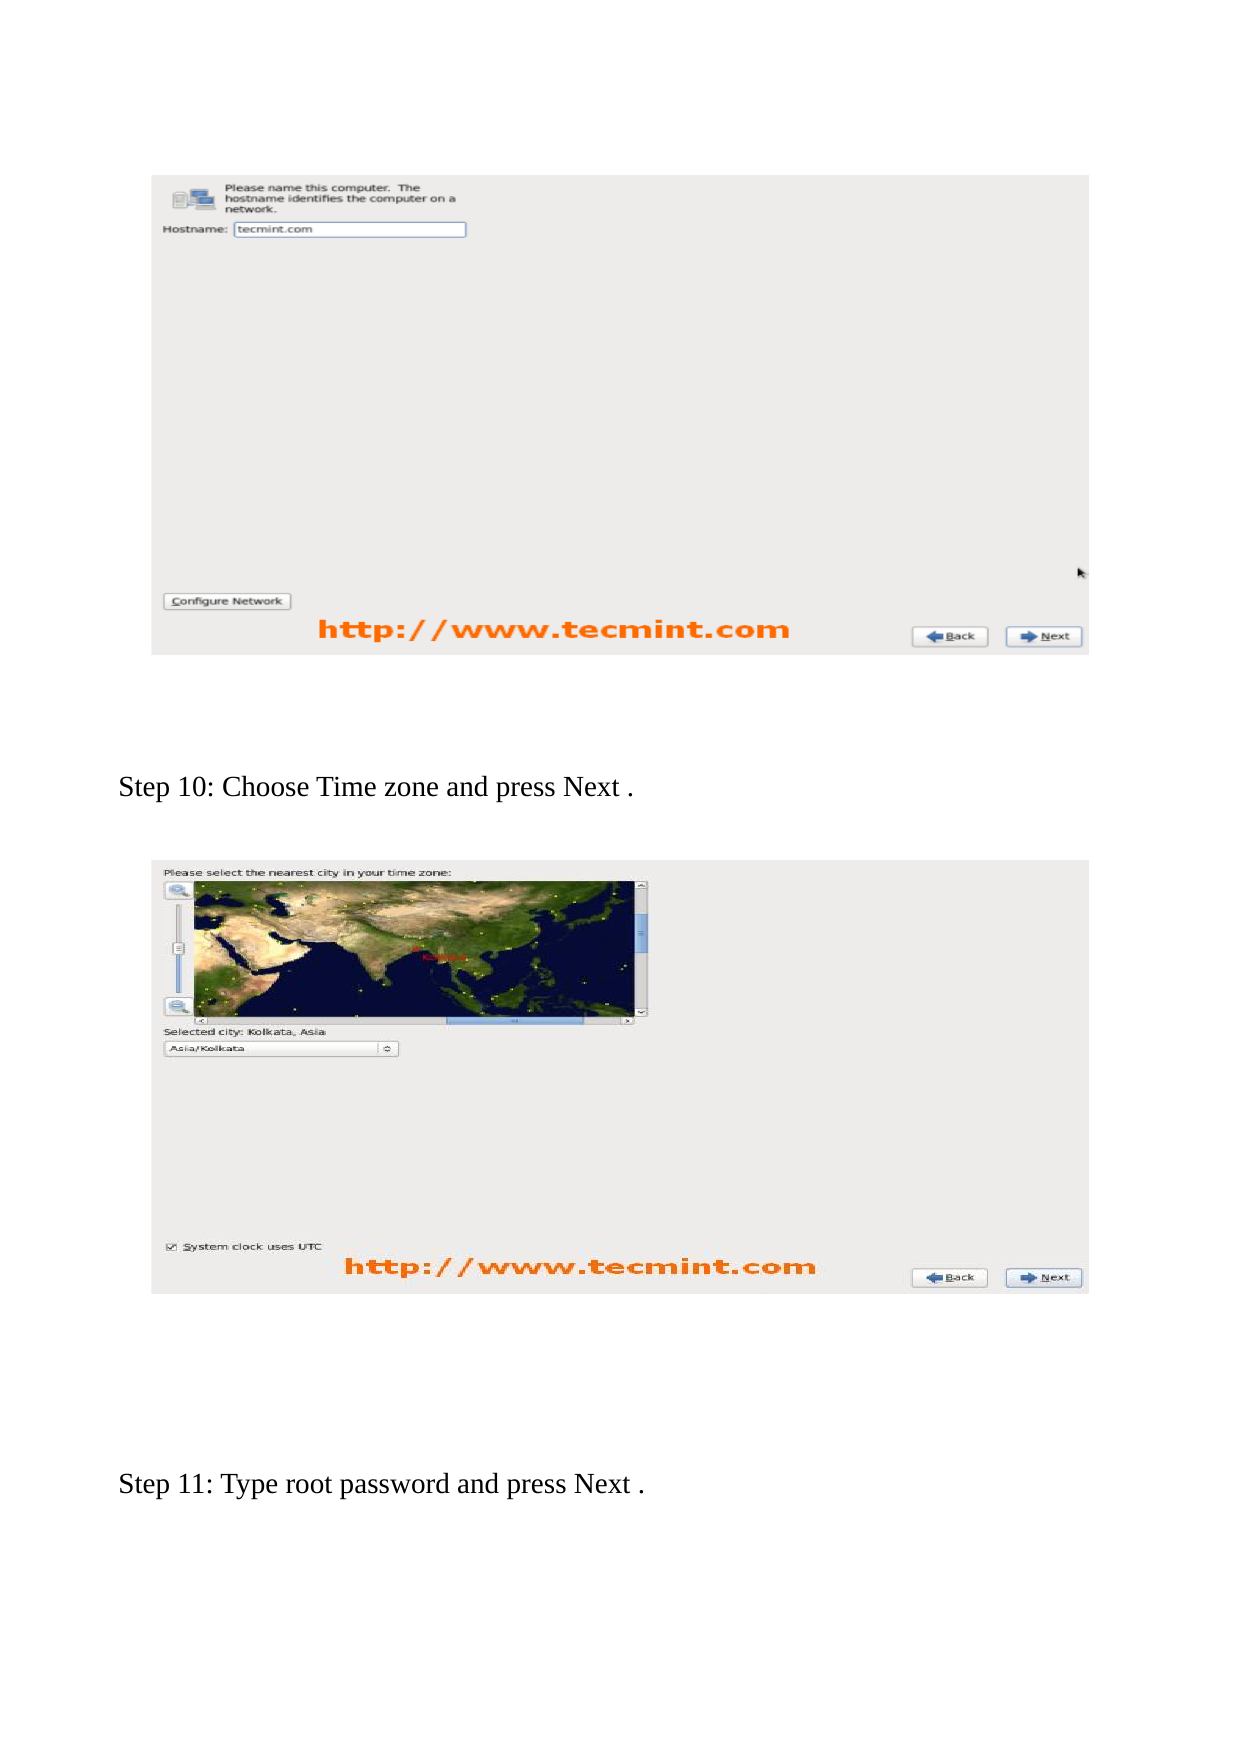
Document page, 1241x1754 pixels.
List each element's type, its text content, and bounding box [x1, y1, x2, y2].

picture [151, 175, 1089, 655]
text Step 11: Type root password and press Next . [118, 1466, 1122, 1500]
picture [151, 860, 1089, 1294]
text Step 10: Choose Time zone and press Next . [118, 769, 1122, 803]
